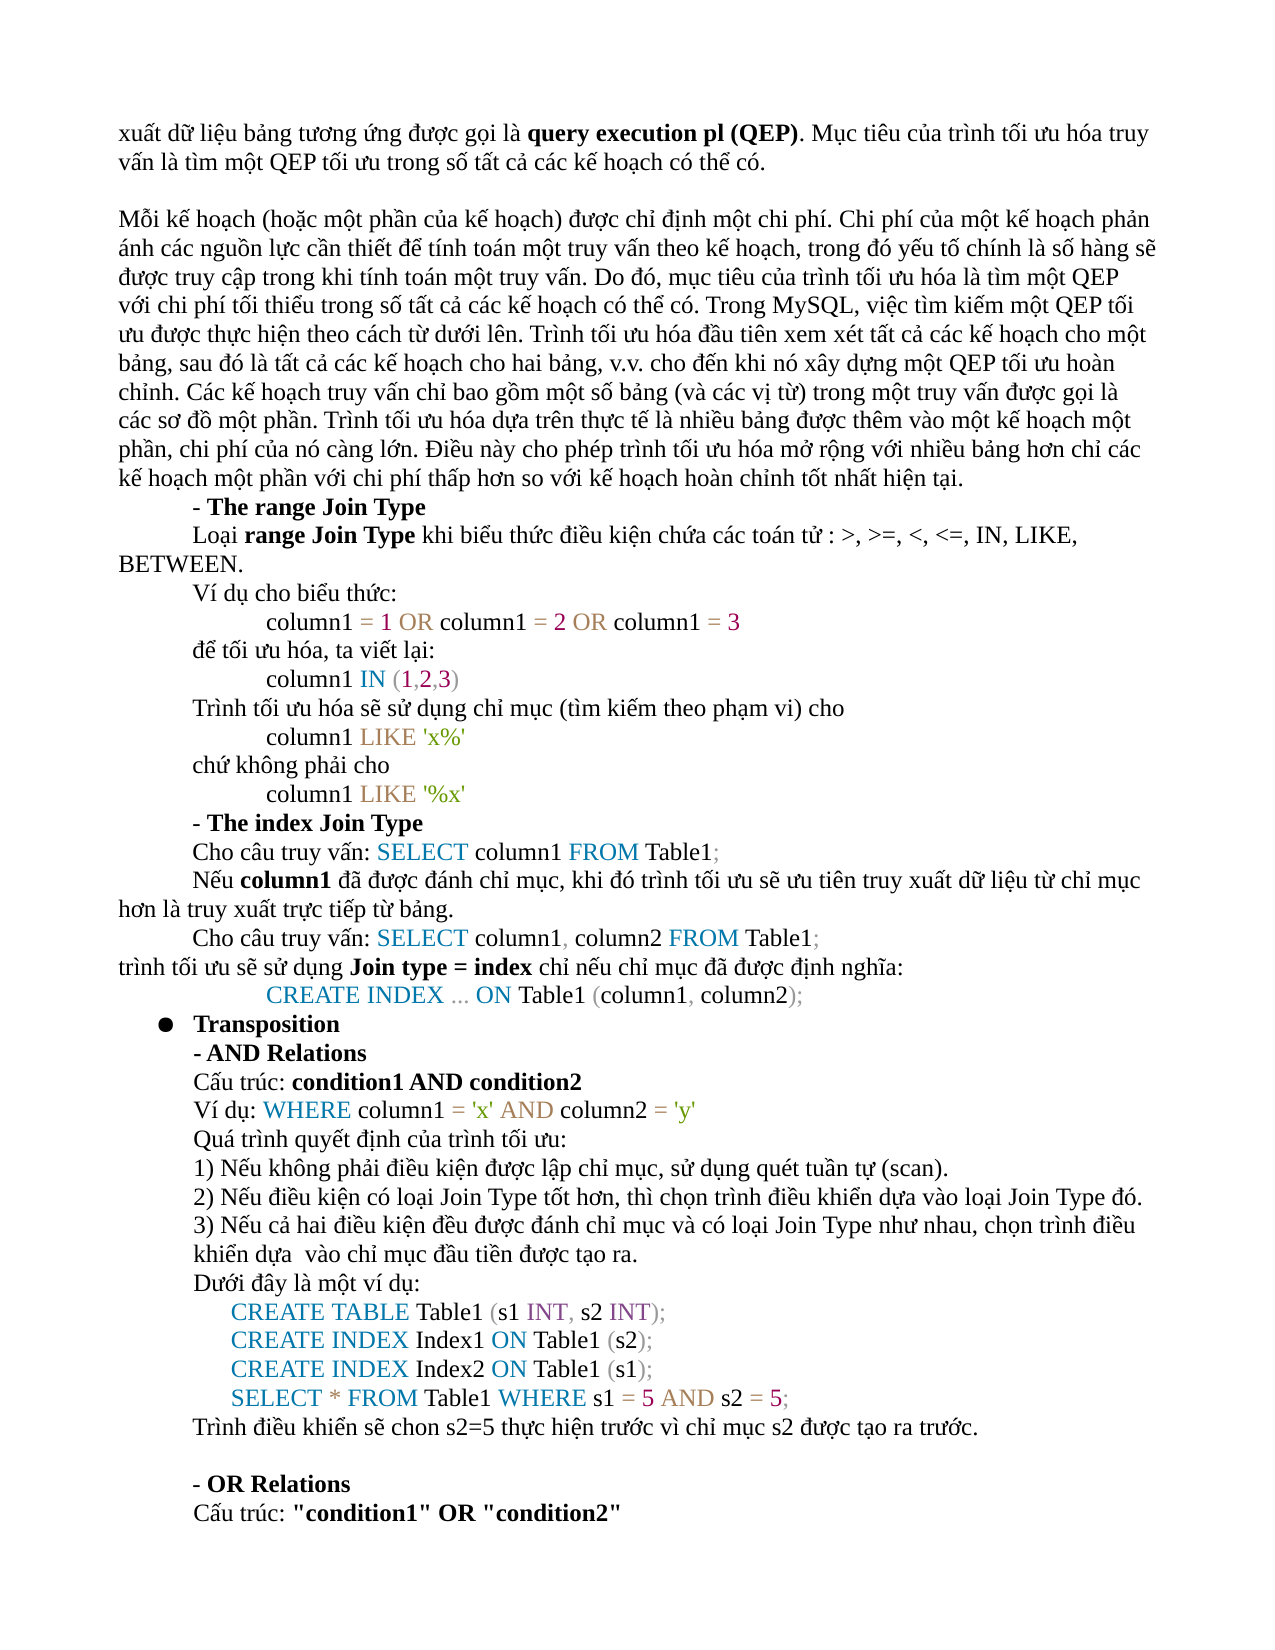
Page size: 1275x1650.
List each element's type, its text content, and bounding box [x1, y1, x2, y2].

list Cấu trúc: condition1 AND condition2 [156, 1067, 1157, 1096]
list 2) Nếu điều kiện có loại Join Type tốt hơn, thì chọn trình điều khiển dựa vào loại Join Type đó. [156, 1182, 1157, 1211]
list 3) Nếu cả hai điều kiện đều được đánh chỉ mục và có loại Join Type như nhau, chọn trình điều khiển dựa vào chỉ mục đầu tiền được tạo ra. [156, 1211, 1157, 1268]
list Cấu trúc: "condition1" OR "condition2" [156, 1498, 1157, 1527]
picture [521, 1332, 526, 1342]
text column1 IN (1,2,3) [118, 664, 1157, 693]
list 1) Nếu không phải điều kiện được lập chỉ mục, sử dụng quét tuần tự (scan). [156, 1153, 1157, 1182]
text Cho câu truy vấn: SELECT column1 FROM Table1; [118, 837, 1157, 866]
list - AND Relations [156, 1038, 1157, 1067]
text Mỗi kế hoạch (hoặc một phần của kế hoạch) được chỉ định một chi phí. Chi phí của một kế hoạch phản ánh các nguồn lực cần thiết để tính toán một truy vấn theo kế hoạch, trong đó yếu tố chính là số hàng sẽ được truy cập trong khi tính toán một truy vấn. Do đó, mục tiêu của trình tối ưu hóa là tìm một QEP với chi phí tối thiểu trong số tất cả các kế hoạch có thể có. Trong MySQL, việc tìm kiếm một QEP tối ưu được thực hiện theo cách từ dưới lên. Trình tối ưu hóa đầu tiên xem xét tất cả các kế hoạch cho một bảng, sau đó là tất cả các kế hoạch cho hai bảng, v.v. cho đến khi nó xây dựng một QEP tối ưu hoàn chỉnh. Các kế hoạch truy vấn chỉ bao gồm một số bảng (và các vị từ) trong một truy vấn được gọi là các sơ đồ một phần. Trình tối ưu hóa dựa trên thực tế là nhiều bảng được thêm vào một kế hoạch một phần, chi phí của nó càng lớn. Điều này cho phép trình tối ưu hóa mở rộng với nhiều bảng hơn chỉ các kế hoạch một phần với chi phí thấp hơn so với kế hoạch hoàn chỉnh tốt nhất hiện tại. [118, 204, 1157, 492]
text để tối ưu hóa, ta viết lại: [118, 636, 1157, 664]
list CREATE TABLE Table1 (s1 INT, s2 INT); [193, 1297, 1157, 1326]
list Dưới đây là một ví dụ: [156, 1268, 1157, 1297]
text Cho câu truy vấn: SELECT column1, column2 FROM Table1; [118, 923, 1157, 952]
text - OR Relations [118, 1469, 1157, 1498]
text xuất dữ liệu bảng tương ứng được gọi là query execution pl (QEP). Mục tiêu của trình tối ưu hóa truy vấn là tìm một QEP tối ưu trong số tất cả các kế hoạch có thể có. [118, 118, 1157, 176]
text Trình tối ưu hóa sẽ sử dụng chỉ mục (tìm kiếm theo phạm vi) cho [118, 693, 1157, 722]
text chứ không phải cho [118, 751, 1157, 779]
text Ví dụ cho biểu thức: [118, 578, 1157, 607]
text - The index Join Type [118, 808, 1157, 837]
text Nếu column1 đã được đánh chỉ mục, khi đó trình tối ưu sẽ ưu tiên truy xuất dữ liệu từ chỉ mục hơn là truy xuất trực tiếp từ bảng. [118, 866, 1157, 923]
list SELECT * FROM Table1 WHERE s1 = 5 AND s2 = 5; [193, 1383, 1157, 1412]
text trình tối ưu sẽ sử dụng Join type = index chỉ nếu chỉ mục đã được định nghĩa: [118, 952, 1157, 981]
list CREATE INDEX Index2 ON Table1 (s1); [193, 1354, 1157, 1383]
text Loại range Join Type khi biểu thức điều kiện chứa các toán tử : >, >=, <, <=, IN, LIKE, BETWEEN. [118, 521, 1157, 578]
list Transposition [156, 1009, 1157, 1038]
list CREATE INDEX Index1 ON Table1 (s2); [193, 1326, 1157, 1354]
list Ví dụ: WHERE column1 = 'x' AND column2 = 'y' [156, 1096, 1157, 1124]
text column1 = 1 OR column1 = 2 OR column1 = 3 [118, 607, 1157, 636]
text Trình điều khiển sẽ chon s2=5 thực hiện trước vì chỉ mục s2 được tạo ra trước. [118, 1412, 1157, 1441]
picture [521, 1361, 526, 1371]
text column1 LIKE '%x' [118, 779, 1157, 808]
list Quá trình quyết định của trình tối ưu: [156, 1124, 1157, 1153]
text column1 LIKE 'x%' [118, 722, 1157, 751]
text CREATE INDEX ... ON Table1 (column1, column2); [118, 981, 1157, 1009]
text - The range Join Type [118, 492, 1157, 521]
